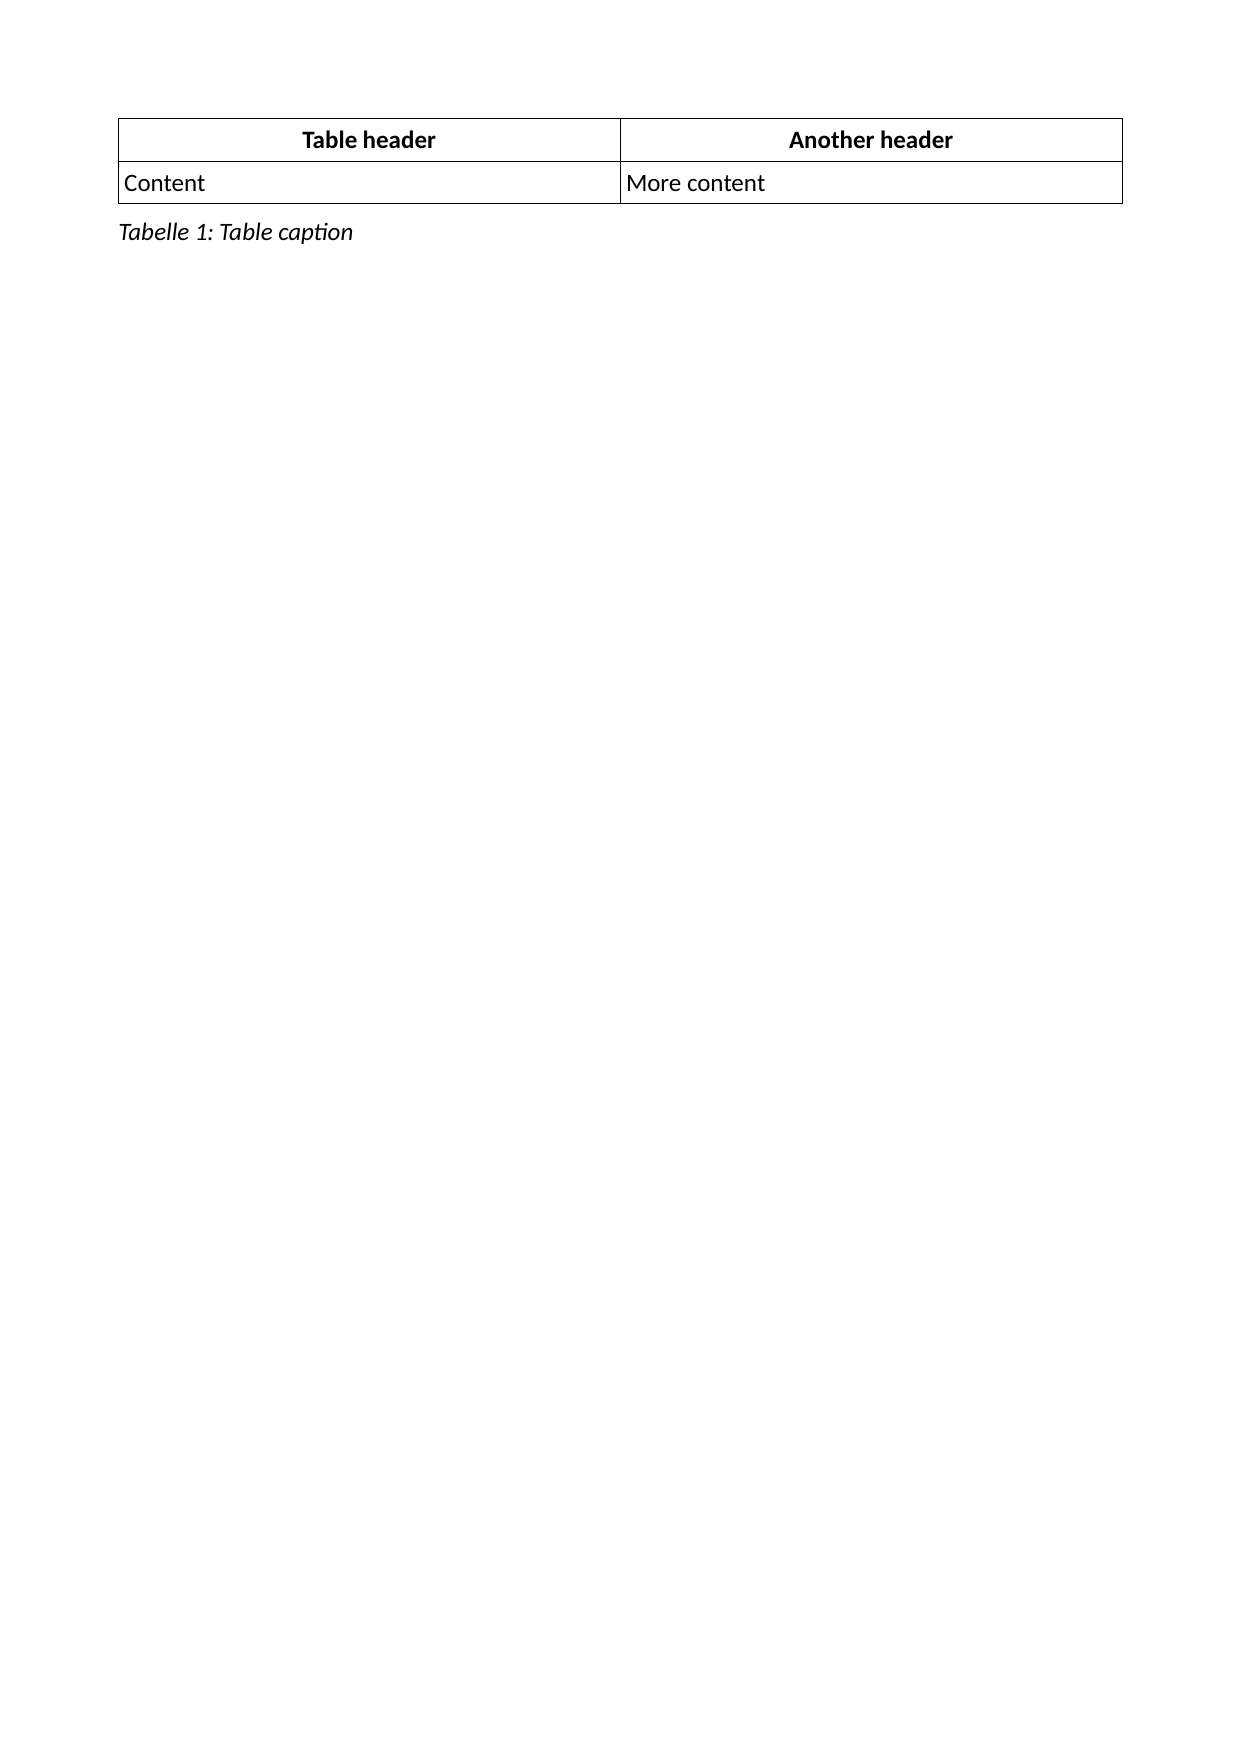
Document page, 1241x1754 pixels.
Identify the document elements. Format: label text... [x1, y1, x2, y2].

table_header Another header [621, 119, 1122, 161]
text Tabelle 1: Table caption [118, 216, 1122, 247]
table_cell More content [621, 162, 1122, 203]
table_header Table header [119, 119, 620, 161]
table_cell Content [119, 162, 620, 203]
